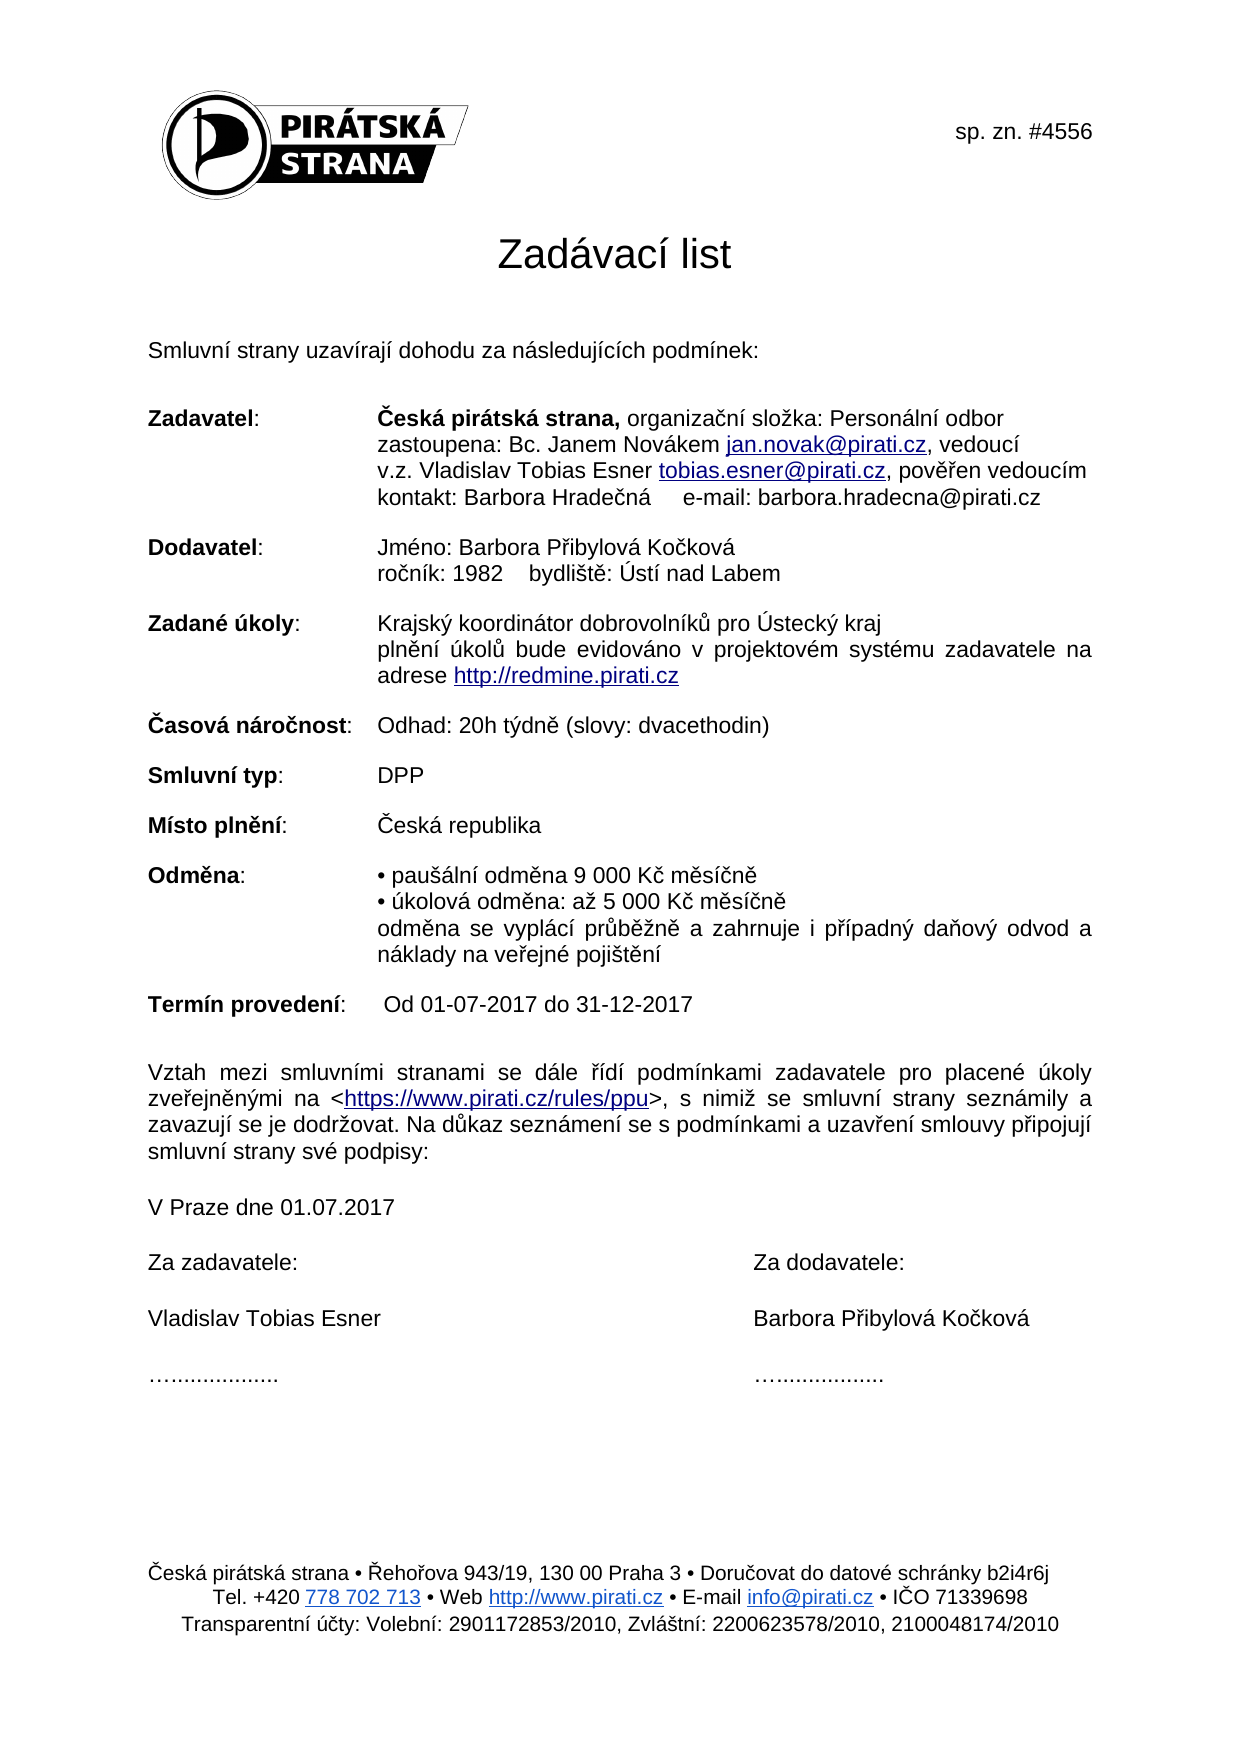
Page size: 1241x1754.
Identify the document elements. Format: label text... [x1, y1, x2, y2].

text …................. …................. [148, 1361, 1093, 1387]
table_cell Odhad: 20h týdně (slovy: dvacethodin) [377, 701, 1093, 750]
table_cell Místo plnění: [148, 800, 377, 850]
table_header Česká pirátská strana, organizační složka: Personální odbor zastoupena: Bc. Janem Novákem jan.novak@pirati.cz, vedoucí v.z. Vladislav Tobias Esner tobias.esner@pirati.cz, pověřen vedoucím kontakt: Barbora Hradečná e-mail: barbora.hradecna@pirati.cz [377, 393, 1093, 522]
text V Praze dne 01.07.2017 [148, 1193, 1093, 1220]
table_cell DPP [377, 750, 1093, 800]
subtitle Zadávací list [148, 230, 1093, 278]
table_cell Zadané úkoly: [148, 598, 377, 701]
text sp. zn. #4556 [483, 118, 1093, 144]
table_cell Odměna: [148, 850, 377, 979]
text Smluvní strany uzavírají dohodu za následujících podmínek: [148, 337, 1093, 363]
table_cell Od 01-07-2017 do 31-12-2017 [377, 979, 1093, 1029]
text Za zadavatele: Za dodavatele: [148, 1249, 1093, 1276]
picture [147, 75, 483, 214]
table_cell Jméno: Barbora Přibylová Kočková ročník: 1982 bydliště: Ústí nad Labem [377, 522, 1093, 598]
table_cell Česká republika [377, 800, 1093, 850]
table_cell Krajský koordinátor dobrovolníků pro Ústecký kraj plnění úkolů bude evidováno v projektovém systému zadavatele na adrese http://redmine.pirati.cz [377, 598, 1093, 701]
table_cell Dodavatel: [148, 522, 377, 598]
table_cell Termín provedení: [148, 979, 377, 1029]
table_cell Smluvní typ: [148, 750, 377, 800]
table_cell • paušální odměna 9 000 Kč měsíčně • úkolová odměna: až 5 000 Kč měsíčně odměna se vyplácí průběžně a zahrnuje i případný daňový odvod a náklady na veřejné pojištění [377, 850, 1093, 979]
text Vladislav Tobias Esner Barbora Přibylová Kočková [148, 1305, 1093, 1331]
table_cell Časová náročnost: [148, 701, 377, 750]
table_header Zadavatel: [148, 393, 377, 522]
text Vztah mezi smluvními stranami se dále řídí podmínkami zadavatele pro placené úkoly zveřejněnými na <https://www.pirati.cz/rules/ppu>, s nimiž se smluvní strany seznámily a zavazují se je dodržovat. Na důkaz seznámení se s podmínkami a uzavření smlouvy připojují smluvní strany své podpisy: [148, 1058, 1093, 1164]
